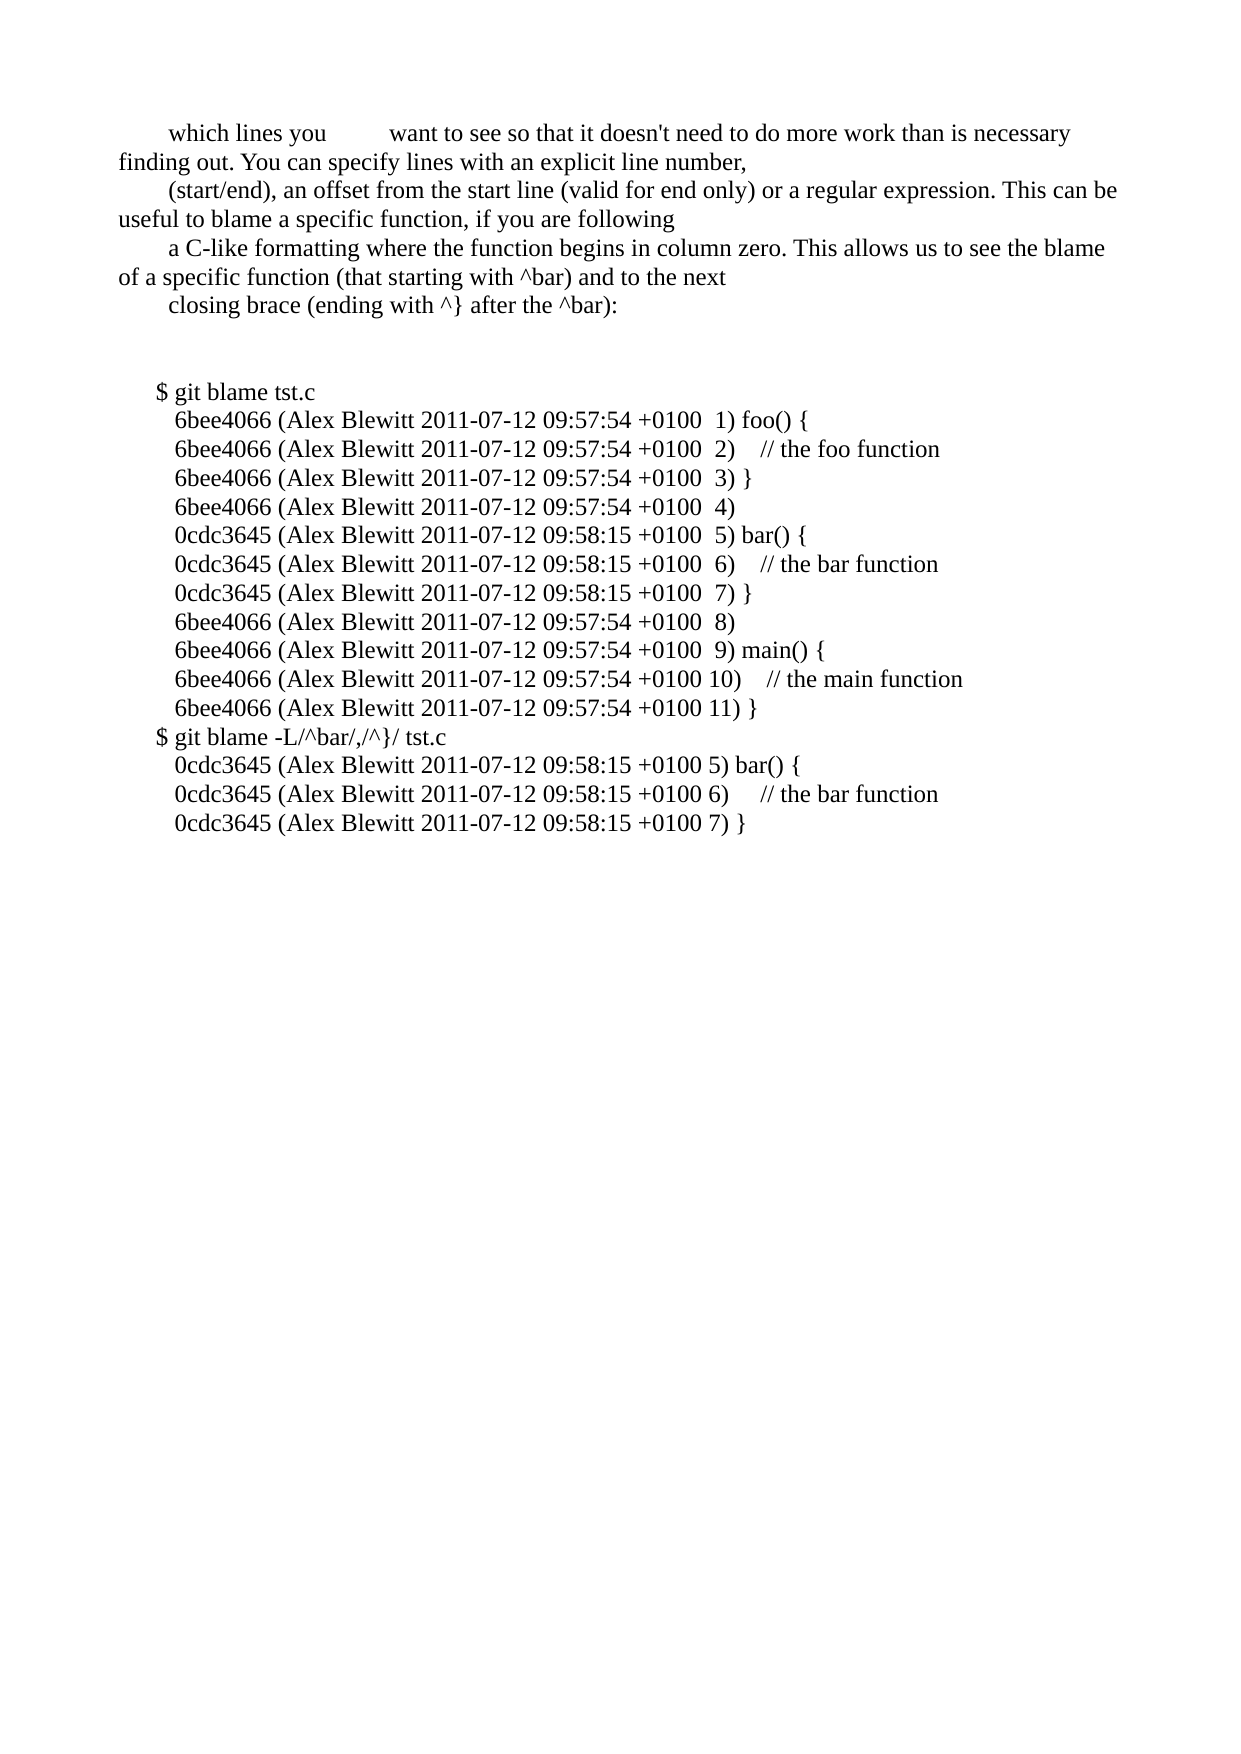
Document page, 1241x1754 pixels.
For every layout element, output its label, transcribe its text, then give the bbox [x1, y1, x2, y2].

text 6bee4066 (Alex Blewitt 2011-07-12 09:57:54 +0100 4) [118, 492, 1122, 521]
text 6bee4066 (Alex Blewitt 2011-07-12 09:57:54 +0100 1) foo() { [118, 406, 1122, 434]
text 6bee4066 (Alex Blewitt 2011-07-12 09:57:54 +0100 2) // the foo function [118, 434, 1122, 463]
text which lines you want to see so that it doesn't need to do more work than is necessary finding out. You can specify lines with an explicit line number, [118, 118, 1122, 176]
text $ git blame tst.c [118, 377, 1122, 406]
text closing brace (ending with ^} after the ^bar): [118, 291, 1122, 319]
text (start/end), an offset from the start line (valid for end only) or a regular expression. This can be useful to blame a specific function, if you are following [118, 176, 1122, 233]
text 6bee4066 (Alex Blewitt 2011-07-12 09:57:54 +0100 8) [118, 607, 1122, 636]
text 6bee4066 (Alex Blewitt 2011-07-12 09:57:54 +0100 3) } [118, 463, 1122, 492]
text a C-like formatting where the function begins in column zero. This allows us to see the blame of a specific function (that starting with ^bar) and to the next [118, 233, 1122, 291]
text 6bee4066 (Alex Blewitt 2011-07-12 09:57:54 +0100 10) // the main function [118, 664, 1122, 693]
text $ git blame -L/^bar/,/^}/ tst.c [118, 722, 1122, 751]
text 0cdc3645 (Alex Blewitt 2011-07-12 09:58:15 +0100 6) // the bar function [118, 779, 1122, 808]
text 6bee4066 (Alex Blewitt 2011-07-12 09:57:54 +0100 11) } [118, 693, 1122, 722]
text 0cdc3645 (Alex Blewitt 2011-07-12 09:58:15 +0100 7) } [118, 808, 1122, 837]
text 0cdc3645 (Alex Blewitt 2011-07-12 09:58:15 +0100 7) } [118, 578, 1122, 607]
text 0cdc3645 (Alex Blewitt 2011-07-12 09:58:15 +0100 6) // the bar function [118, 549, 1122, 578]
text 0cdc3645 (Alex Blewitt 2011-07-12 09:58:15 +0100 5) bar() { [118, 751, 1122, 779]
text 0cdc3645 (Alex Blewitt 2011-07-12 09:58:15 +0100 5) bar() { [118, 521, 1122, 549]
text 6bee4066 (Alex Blewitt 2011-07-12 09:57:54 +0100 9) main() { [118, 636, 1122, 664]
